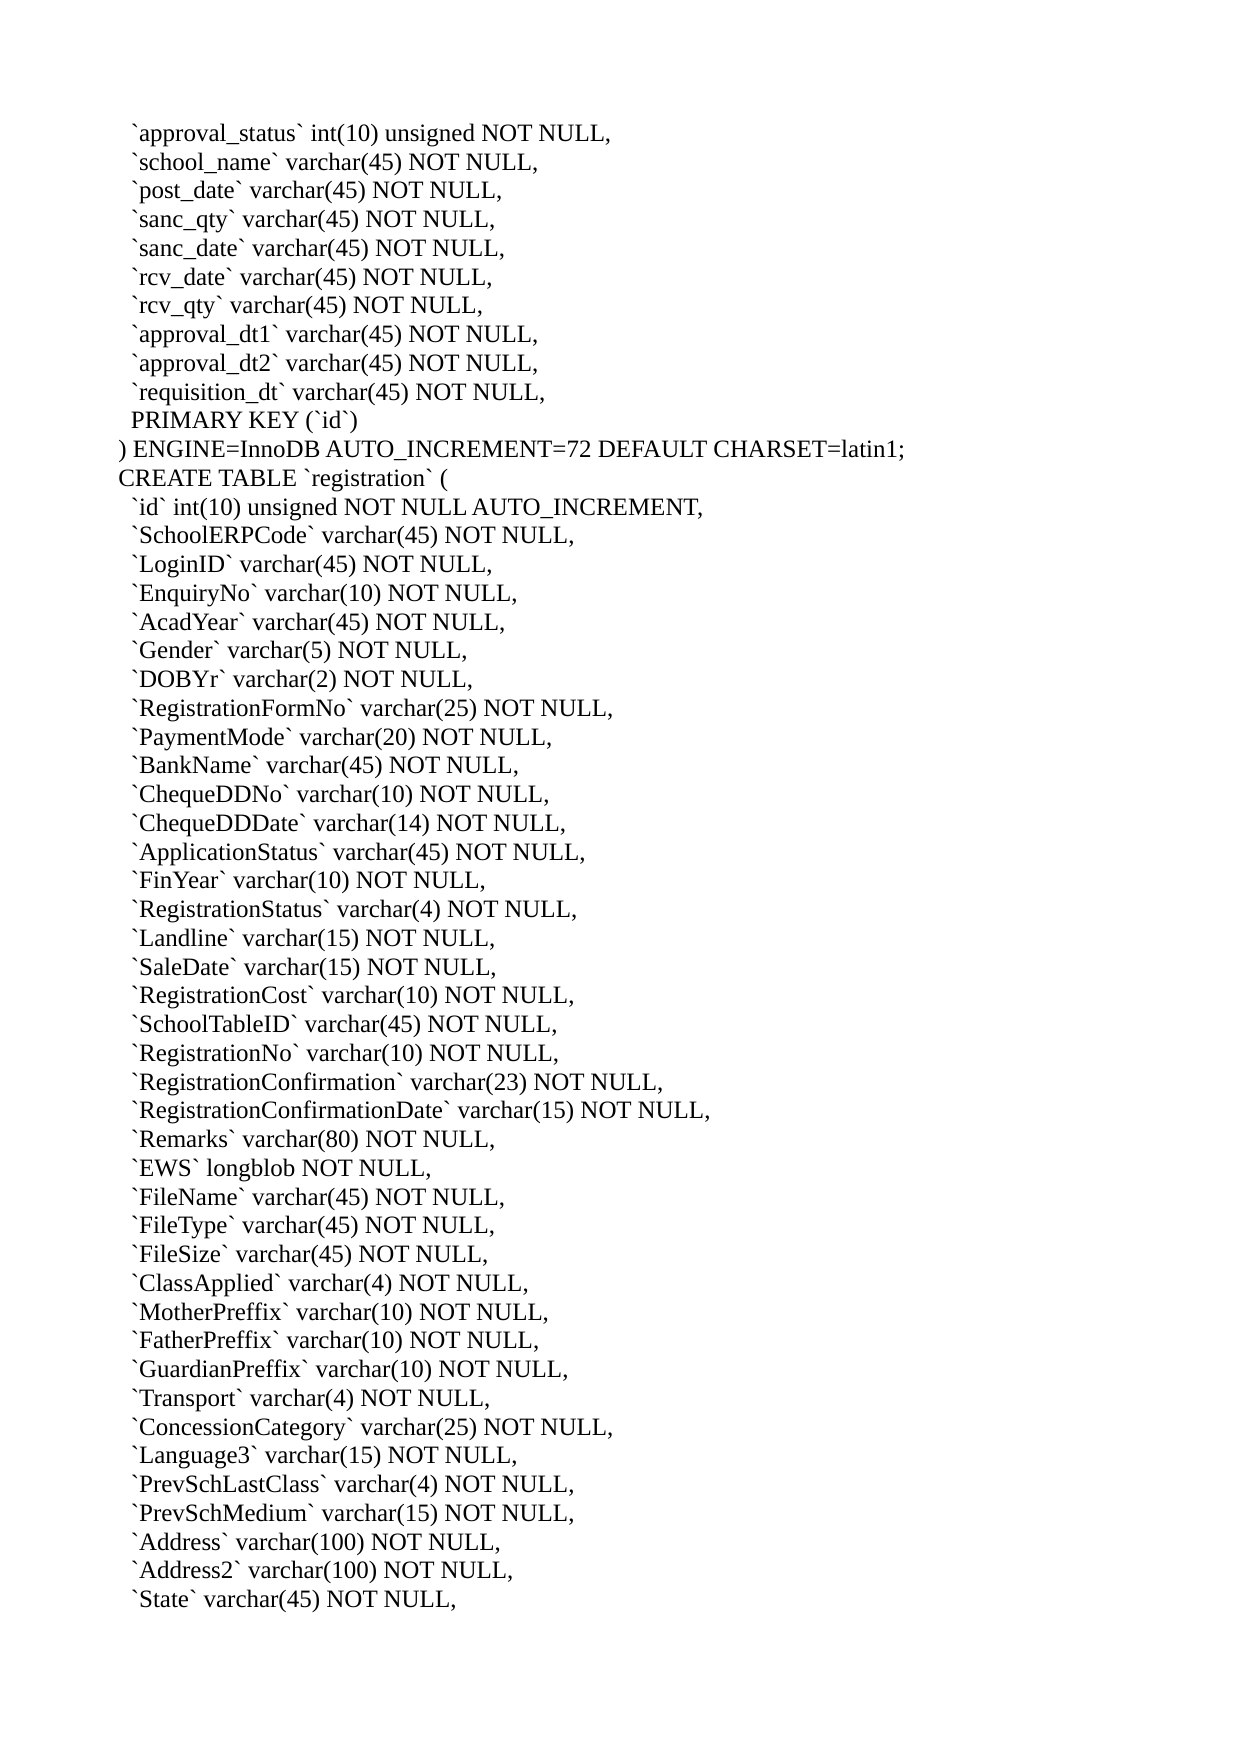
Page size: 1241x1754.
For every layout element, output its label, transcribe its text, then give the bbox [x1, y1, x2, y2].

text `RegistrationConfirmationDate` varchar(15) NOT NULL, [118, 1096, 1122, 1124]
text `FileSize` varchar(45) NOT NULL, [118, 1239, 1122, 1268]
text `PrevSchLastClass` varchar(4) NOT NULL, [118, 1469, 1122, 1498]
text `SchoolTableID` varchar(45) NOT NULL, [118, 1009, 1122, 1038]
text `EWS` longblob NOT NULL, [118, 1153, 1122, 1182]
text `BankName` varchar(45) NOT NULL, [118, 751, 1122, 779]
text PRIMARY KEY (`id`) [118, 406, 1122, 434]
text `State` varchar(45) NOT NULL, [118, 1584, 1122, 1613]
text `Address` varchar(100) NOT NULL, [118, 1527, 1122, 1556]
text `ChequeDDNo` varchar(10) NOT NULL, [118, 779, 1122, 808]
text `approval_status` int(10) unsigned NOT NULL, [118, 118, 1122, 147]
text `sanc_date` varchar(45) NOT NULL, [118, 233, 1122, 262]
text `RegistrationStatus` varchar(4) NOT NULL, [118, 894, 1122, 923]
text `SaleDate` varchar(15) NOT NULL, [118, 952, 1122, 981]
text `MotherPreffix` varchar(10) NOT NULL, [118, 1297, 1122, 1326]
text `FileName` varchar(45) NOT NULL, [118, 1182, 1122, 1211]
text `SchoolERPCode` varchar(45) NOT NULL, [118, 521, 1122, 549]
text `FatherPreffix` varchar(10) NOT NULL, [118, 1326, 1122, 1354]
text `ApplicationStatus` varchar(45) NOT NULL, [118, 837, 1122, 866]
text `Gender` varchar(5) NOT NULL, [118, 636, 1122, 664]
text CREATE TABLE `registration` ( [118, 463, 1122, 492]
text `requisition_dt` varchar(45) NOT NULL, [118, 377, 1122, 406]
text `FinYear` varchar(10) NOT NULL, [118, 866, 1122, 894]
text `id` int(10) unsigned NOT NULL AUTO_INCREMENT, [118, 492, 1122, 521]
text `rcv_qty` varchar(45) NOT NULL, [118, 291, 1122, 319]
text `PaymentMode` varchar(20) NOT NULL, [118, 722, 1122, 751]
text `Landline` varchar(15) NOT NULL, [118, 923, 1122, 952]
text `FileType` varchar(45) NOT NULL, [118, 1211, 1122, 1239]
text `Language3` varchar(15) NOT NULL, [118, 1441, 1122, 1469]
text `RegistrationConfirmation` varchar(23) NOT NULL, [118, 1067, 1122, 1096]
text `RegistrationCost` varchar(10) NOT NULL, [118, 981, 1122, 1009]
text `sanc_qty` varchar(45) NOT NULL, [118, 204, 1122, 233]
text `DOBYr` varchar(2) NOT NULL, [118, 664, 1122, 693]
text `RegistrationNo` varchar(10) NOT NULL, [118, 1038, 1122, 1067]
text `ClassApplied` varchar(4) NOT NULL, [118, 1268, 1122, 1297]
text `Transport` varchar(4) NOT NULL, [118, 1383, 1122, 1412]
text `Remarks` varchar(80) NOT NULL, [118, 1124, 1122, 1153]
text `PrevSchMedium` varchar(15) NOT NULL, [118, 1498, 1122, 1527]
text `GuardianPreffix` varchar(10) NOT NULL, [118, 1354, 1122, 1383]
text `RegistrationFormNo` varchar(25) NOT NULL, [118, 693, 1122, 722]
text `EnquiryNo` varchar(10) NOT NULL, [118, 578, 1122, 607]
text `AcadYear` varchar(45) NOT NULL, [118, 607, 1122, 636]
text `approval_dt1` varchar(45) NOT NULL, [118, 319, 1122, 348]
text `rcv_date` varchar(45) NOT NULL, [118, 262, 1122, 291]
text `Address2` varchar(100) NOT NULL, [118, 1556, 1122, 1584]
text `approval_dt2` varchar(45) NOT NULL, [118, 348, 1122, 377]
text `ChequeDDDate` varchar(14) NOT NULL, [118, 808, 1122, 837]
text `LoginID` varchar(45) NOT NULL, [118, 549, 1122, 578]
text `post_date` varchar(45) NOT NULL, [118, 176, 1122, 204]
text ) ENGINE=InnoDB AUTO_INCREMENT=72 DEFAULT CHARSET=latin1; [118, 434, 1122, 463]
text `ConcessionCategory` varchar(25) NOT NULL, [118, 1412, 1122, 1441]
text `school_name` varchar(45) NOT NULL, [118, 147, 1122, 176]
